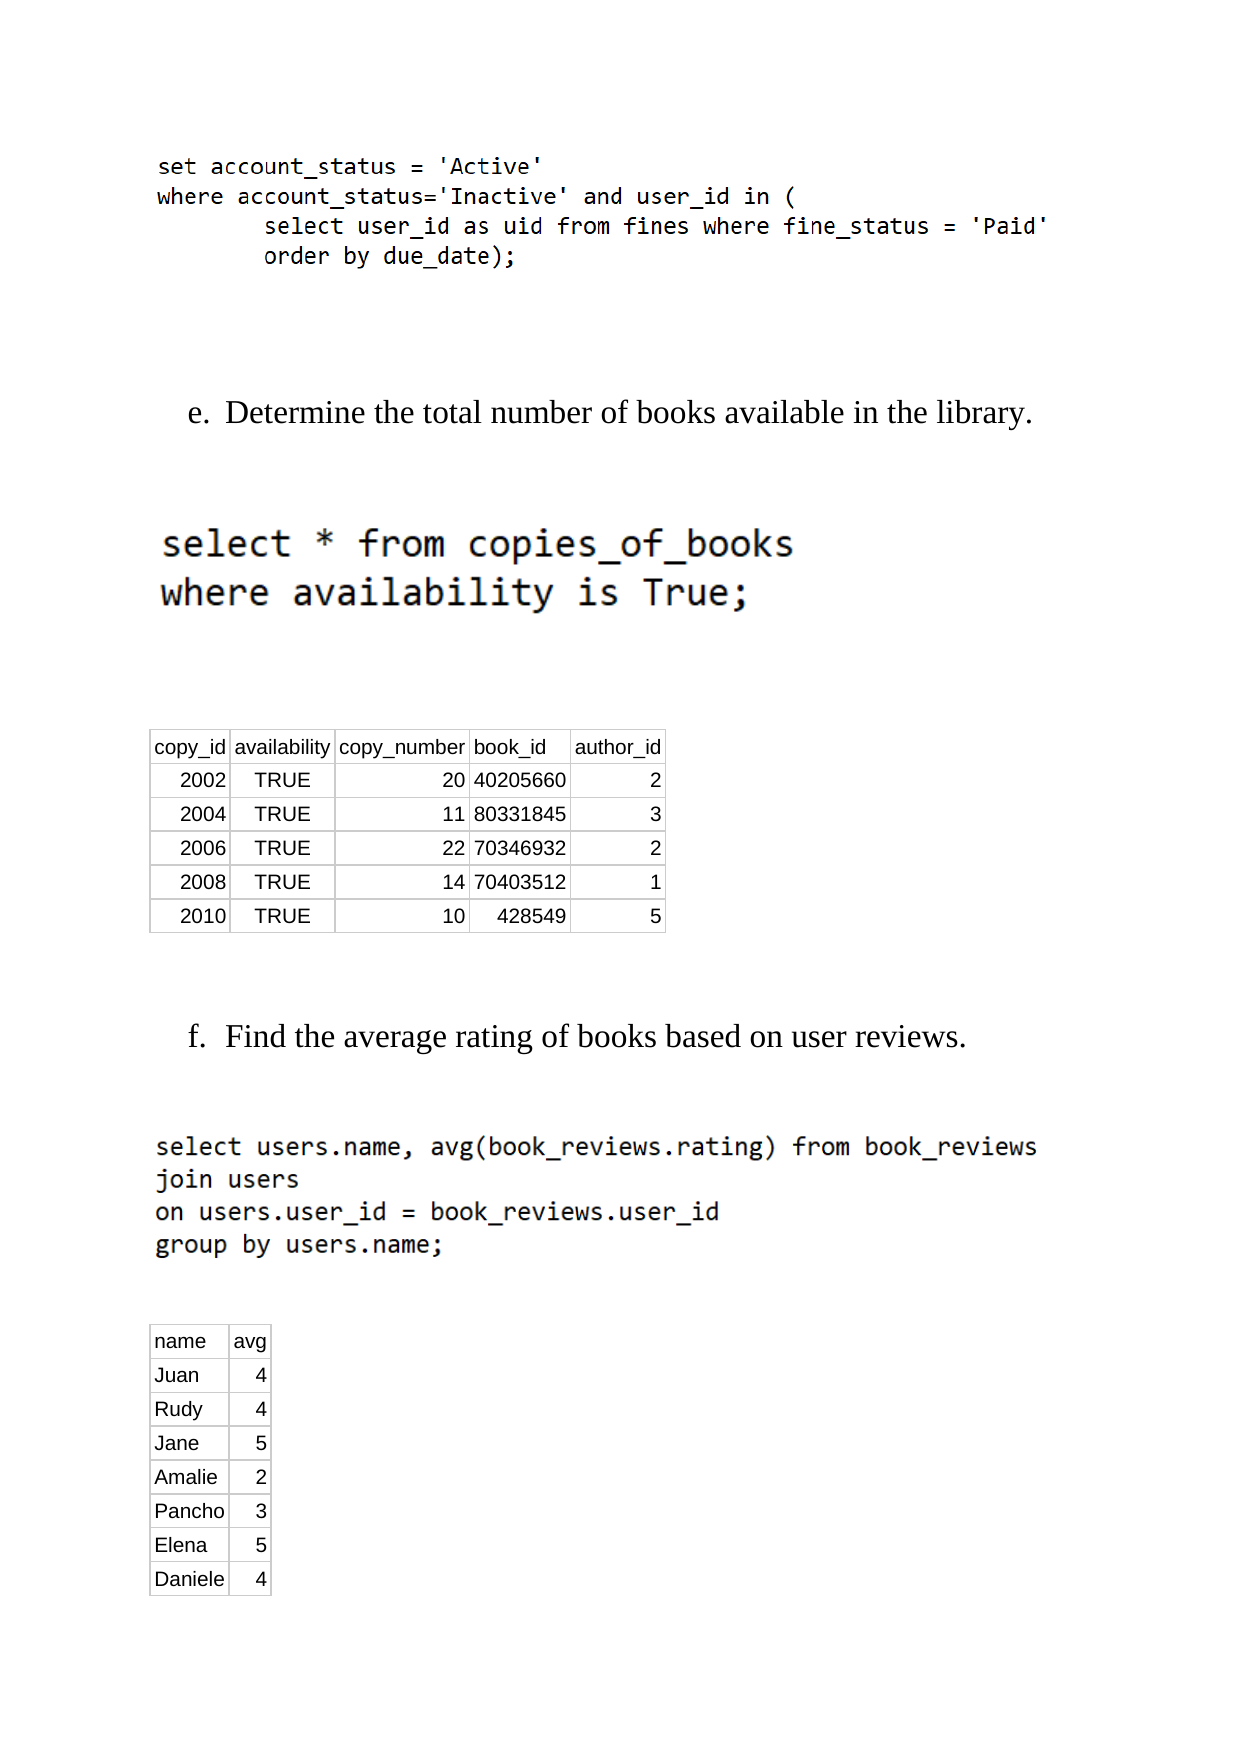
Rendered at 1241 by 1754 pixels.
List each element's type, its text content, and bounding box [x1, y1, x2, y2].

list Find the average rating of books based on user reviews. [187, 1016, 1090, 1054]
table_cell 2 [571, 764, 665, 796]
table_cell Rudy [151, 1393, 228, 1425]
table_cell 40205660 [470, 764, 570, 796]
table_cell 70403512 [470, 866, 570, 898]
table_cell 4 [230, 1562, 270, 1594]
table_cell 2 [230, 1461, 270, 1493]
table_cell Juan [151, 1359, 228, 1391]
table_cell Daniele [151, 1562, 228, 1594]
table_cell 22 [336, 832, 469, 864]
table_cell 5 [230, 1528, 270, 1561]
table_cell 80331845 [470, 798, 570, 830]
table_cell Elena [151, 1528, 228, 1561]
table_cell 14 [336, 866, 469, 898]
table_cell 10 [336, 900, 469, 932]
table_cell 3 [230, 1495, 270, 1527]
table_header avg [230, 1325, 270, 1357]
table_cell 11 [336, 798, 469, 830]
table_cell 3 [571, 798, 665, 830]
table_cell TRUE [231, 866, 334, 898]
table_header copy_number [336, 730, 469, 763]
table_cell 5 [571, 900, 665, 932]
table_cell 2 [571, 832, 665, 864]
table_header copy_id [151, 730, 229, 763]
table_cell TRUE [231, 832, 334, 864]
table_header availability [231, 730, 334, 763]
table_header author_id [571, 730, 665, 763]
table_cell 70346932 [470, 832, 570, 864]
table_cell Pancho [151, 1495, 228, 1527]
table_cell 2008 [151, 866, 229, 898]
table_cell 1 [571, 866, 665, 898]
table_cell TRUE [231, 764, 334, 796]
table_cell 2010 [151, 900, 229, 932]
table_cell Jane [151, 1427, 228, 1459]
table_cell 20 [336, 764, 469, 796]
table_cell 2004 [151, 798, 229, 830]
table_cell TRUE [231, 900, 334, 932]
table_cell 4 [230, 1393, 270, 1425]
table_cell 2006 [151, 832, 229, 864]
table_cell 428549 [470, 900, 570, 932]
list Determine the total number of books available in the library. [187, 392, 1090, 430]
table_cell 4 [230, 1359, 270, 1391]
table_cell Amalie [151, 1461, 228, 1493]
table_cell 5 [230, 1427, 270, 1459]
table_header name [151, 1325, 228, 1357]
table_cell 2002 [151, 764, 229, 796]
table_header book_id [470, 730, 570, 763]
table_cell TRUE [231, 798, 334, 830]
